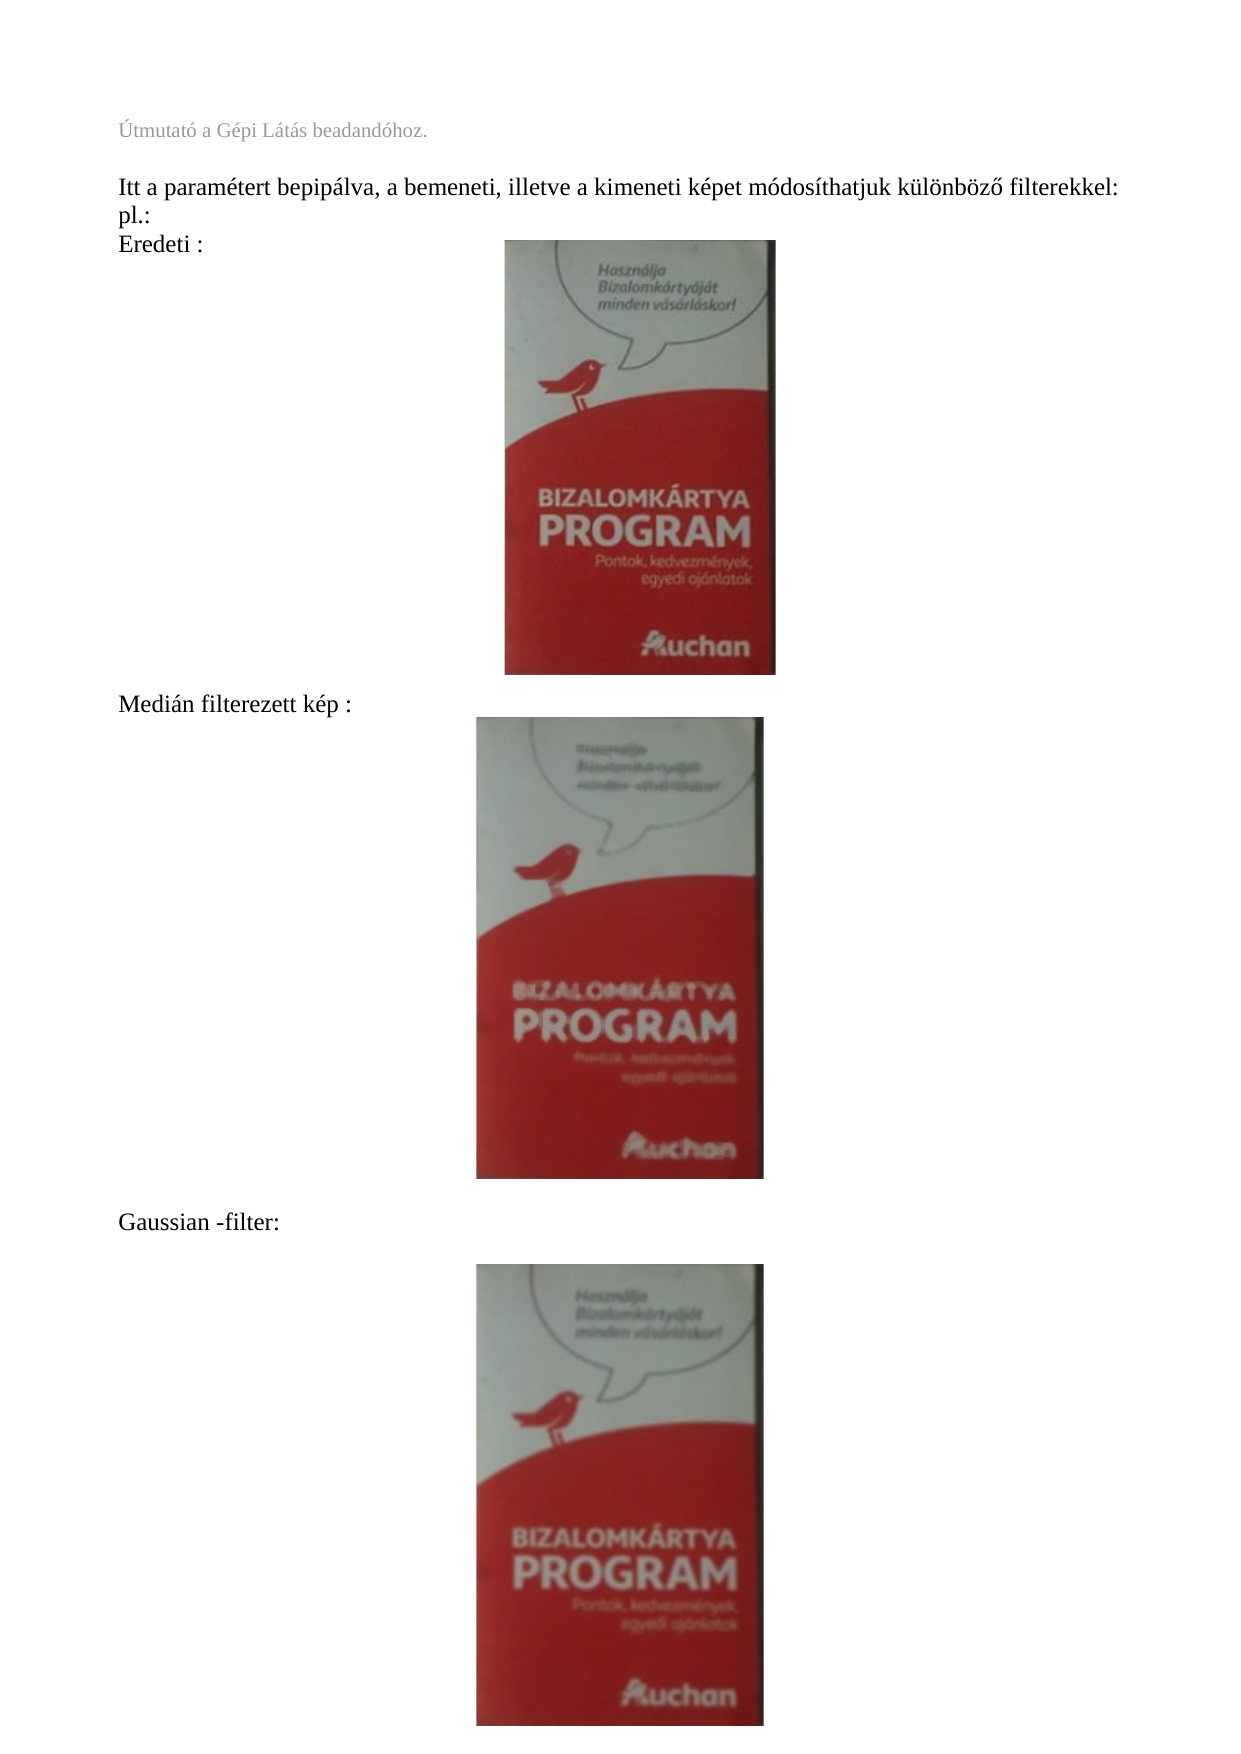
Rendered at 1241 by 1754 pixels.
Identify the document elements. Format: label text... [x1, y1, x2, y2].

text Itt a paramétert bepipálva, a bemeneti, illetve a kimeneti képet módosíthatjuk különböző filterekkel: [118, 172, 1122, 200]
text Gaussian -filter: [118, 1207, 1122, 1235]
picture [476, 717, 764, 1179]
picture [504, 240, 776, 675]
text Medián filterezett kép : [118, 689, 1122, 718]
picture [476, 1264, 764, 1726]
text pl.: [118, 200, 1122, 229]
text Eredeti : [118, 229, 1122, 258]
